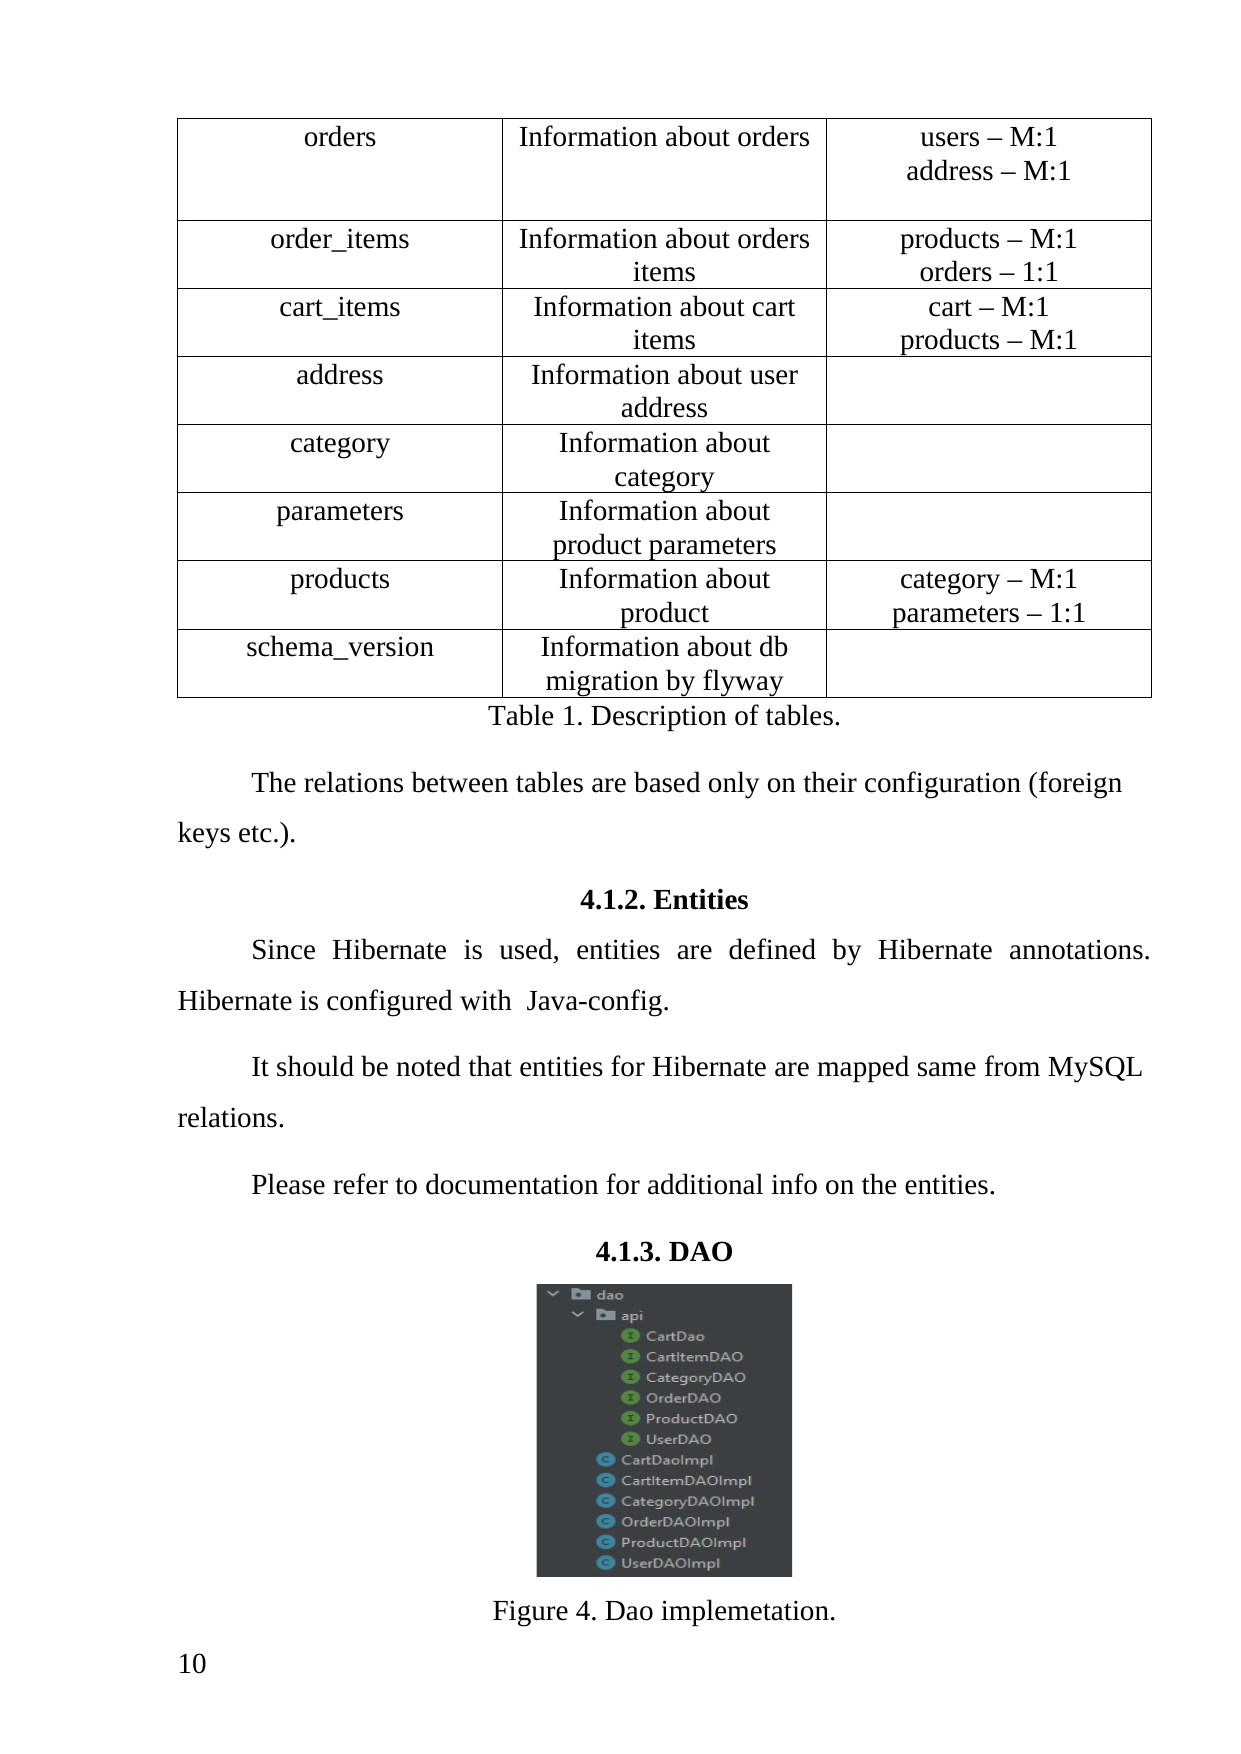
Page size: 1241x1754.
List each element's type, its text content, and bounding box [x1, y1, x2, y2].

table_cell [827, 493, 1151, 560]
text Table 1. Description of tables. [177, 698, 1152, 731]
table_cell Information about product [503, 561, 826, 628]
subtitle 4.1.3. DAO [177, 1234, 1152, 1267]
text Since Hibernate is used, entities are defined by Hibernate annotations. Hibernate is configured with Java-config. [177, 932, 1152, 1016]
table_cell Information about user address [503, 357, 826, 424]
table_cell Information about db migration by flyway [503, 630, 826, 697]
table_cell category [178, 425, 502, 492]
text Figure 4. Dao implemetation. [177, 1284, 1152, 1627]
table_cell [827, 630, 1151, 697]
table_cell category – M:1 parameters – 1:1 [827, 561, 1151, 628]
table_cell Information about cart items [503, 289, 826, 356]
table_cell Information about orders items [503, 221, 826, 288]
subtitle 4.1.2. Entities [177, 882, 1152, 916]
table_cell order_items [178, 221, 502, 288]
table_cell cart – M:1 products – M:1 [827, 289, 1151, 356]
text It should be noted that entities for Hibernate are mapped same from MySQL relations. [177, 1049, 1152, 1133]
text Please refer to documentation for additional info on the entities. [177, 1167, 1152, 1200]
table_cell products [178, 561, 502, 628]
table_cell parameters [178, 493, 502, 560]
table_cell cart_items [178, 289, 502, 356]
table_cell [827, 425, 1151, 492]
picture [536, 1284, 793, 1577]
table_cell address [178, 357, 502, 424]
table_cell [827, 357, 1151, 424]
text The relations between tables are based only on their configuration (foreign keys etc.). [177, 765, 1152, 848]
table_cell products – M:1 orders – 1:1 [827, 221, 1151, 288]
table_cell orders [178, 119, 502, 220]
table_cell schema_version [178, 630, 502, 697]
table_cell Information about orders [503, 119, 826, 220]
table_cell Information about category [503, 425, 826, 492]
table_cell users – M:1 address – M:1 [827, 119, 1151, 220]
table_cell Information about product parameters [503, 493, 826, 560]
